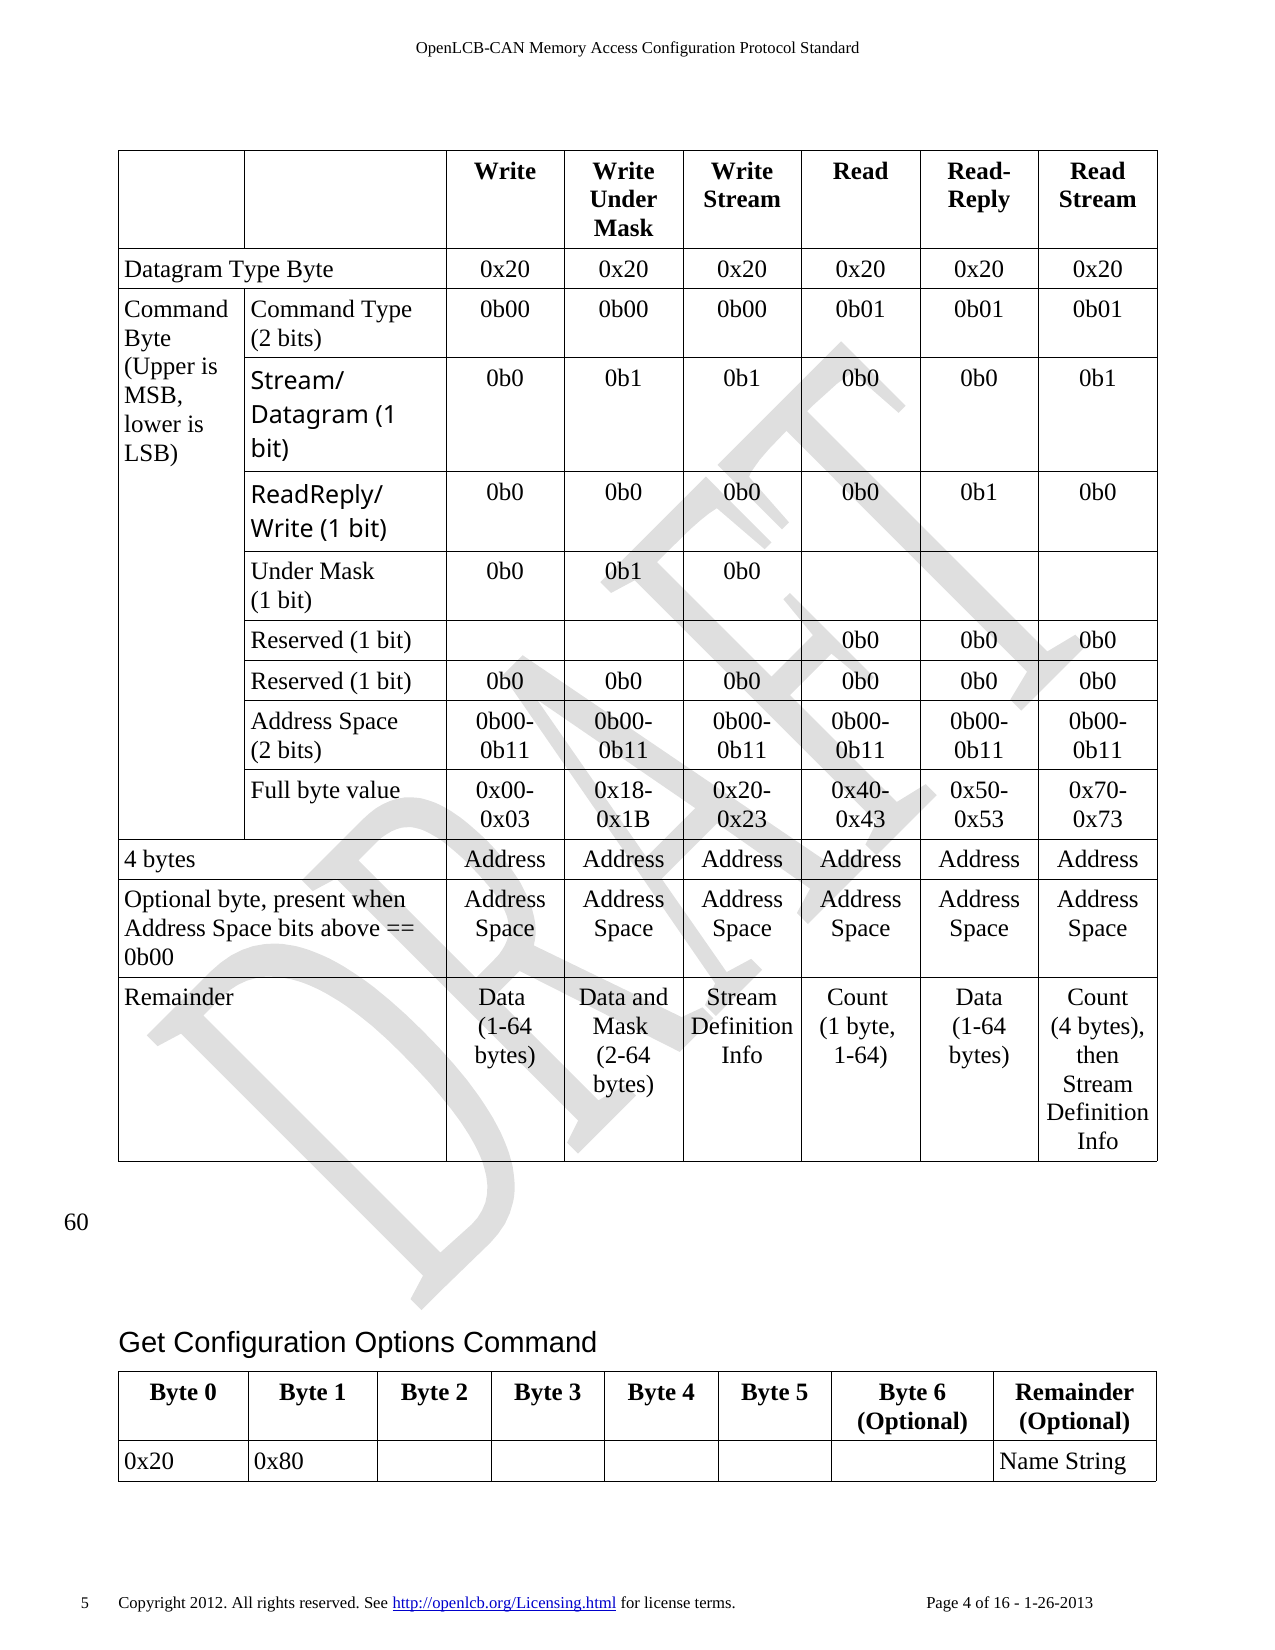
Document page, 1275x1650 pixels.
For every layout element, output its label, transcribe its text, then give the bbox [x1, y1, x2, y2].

table_cell 0b0 [819, 621, 920, 660]
table_cell 0b0 [757, 661, 786, 676]
table_cell Stream/Datagram (1 bit) [245, 358, 446, 471]
table_cell 0b00-0b11 [921, 701, 1038, 769]
table_cell Remainder [204, 978, 446, 1161]
table_cell Address [488, 840, 564, 879]
table_cell [832, 1441, 993, 1481]
table_header Read Stream [1039, 151, 1157, 248]
table_cell Address [802, 840, 920, 879]
table_cell [949, 552, 1038, 620]
table_cell Name String [994, 1441, 1156, 1481]
table_cell Stream Definition Info [684, 978, 801, 1161]
table_cell Data (1-64 bytes) [447, 1106, 481, 1161]
table_header Byte 0 [119, 1372, 248, 1440]
table_cell [1018, 621, 1038, 641]
table_header Read-Reply [921, 151, 1038, 248]
table_cell 0x70-0x73 [1039, 770, 1157, 838]
table_cell 0b0 [684, 661, 753, 700]
table_cell [605, 1441, 718, 1481]
table_cell 0b01 [921, 289, 1038, 357]
table_cell [802, 552, 920, 620]
table_cell [565, 621, 683, 660]
table_cell 0b00 [684, 289, 801, 357]
table_header [245, 151, 446, 248]
table_cell 0b0 [791, 686, 801, 700]
table_cell 0b0 [808, 358, 920, 471]
table_cell 0x50-0x53 [921, 770, 1038, 838]
table_cell Address Space [1039, 880, 1157, 977]
table_cell 0b1 [565, 358, 683, 471]
table_cell 0b0 [684, 552, 801, 620]
table_cell [802, 358, 823, 379]
table_cell 0b0 [1039, 621, 1157, 660]
table_cell 0x20 [119, 1441, 248, 1481]
table_cell [360, 840, 446, 879]
table_cell 0b1 [684, 358, 801, 471]
table_cell Remainder [119, 978, 307, 1161]
table_cell [1039, 552, 1157, 620]
table_cell Address Space [921, 880, 1038, 977]
table_cell 0b0 [921, 621, 1014, 660]
table_cell Address [663, 859, 683, 879]
table_cell Address [1039, 840, 1157, 879]
table_cell Address [684, 840, 794, 879]
table_cell Optional byte, present when Address Space bits above == 0b00 [380, 880, 446, 946]
table_header Write Under Mask [565, 151, 683, 248]
table_cell 0b0 [802, 661, 920, 700]
table_header Remainder (Optional) [994, 1372, 1156, 1440]
table_cell 0x20 [447, 249, 564, 288]
table_cell 0x20 [802, 249, 920, 288]
table_cell 0x18-0x1B [565, 770, 614, 838]
table_cell 0b01 [1039, 289, 1157, 357]
table_cell 0b0 [921, 661, 1026, 700]
table_header Read [802, 151, 920, 248]
table_cell Data and Mask (2-64 bytes) [604, 978, 683, 1016]
table_cell 0b1 [1039, 358, 1157, 471]
table_cell 0x80 [249, 1441, 377, 1481]
table_header Byte 5 [719, 1372, 831, 1440]
table_cell Count (4 bytes), then Stream Definition Info [1039, 978, 1157, 1161]
table_cell Datagram Type Byte [119, 249, 446, 288]
table_header Byte 1 [249, 1372, 377, 1440]
table_cell Full byte value [245, 770, 446, 838]
table_cell 4 bytes [119, 840, 341, 879]
table_cell [802, 624, 812, 645]
table_cell Under Mask (1 bit) [245, 552, 446, 620]
table_cell 0b00 [447, 289, 564, 357]
table_header Byte 2 [378, 1372, 491, 1440]
table_cell [717, 621, 801, 660]
table_cell ReadReply/Write (1 bit) [245, 472, 446, 551]
table_header Write Stream [684, 151, 801, 248]
table_cell 0x20 [565, 249, 683, 288]
table_cell 0b0 [869, 472, 920, 523]
table_cell 0x20-0x23 [694, 770, 801, 838]
table_cell 0b0 [447, 661, 519, 700]
table_cell Address Space [802, 880, 920, 977]
table_cell 0b0 [447, 552, 564, 620]
table_cell 0b00 [565, 289, 683, 357]
table_cell Count (1 byte, 1-64) [802, 978, 920, 1161]
table_cell 0b00-0b11 [565, 720, 636, 769]
table_cell 0b00-0b11 [1039, 701, 1157, 769]
table_cell 0x18-0x1B [587, 770, 683, 838]
table_cell Data (1-64 bytes) [921, 978, 1038, 1161]
table_cell Address Space [565, 880, 683, 977]
table_cell Address [565, 840, 642, 879]
table_cell Data (1-64 bytes) [496, 978, 564, 1064]
table_cell 0b0 [1039, 472, 1157, 551]
table_header Byte 6 (Optional) [832, 1372, 993, 1440]
table_cell Reserved (1 bit) [245, 621, 446, 660]
table_cell 0x40-0x43 [802, 770, 876, 838]
table_cell Address [921, 840, 1038, 879]
table_cell 0b00-0b11 [802, 701, 920, 769]
subtitle Get Configuration Options Command [118, 1325, 1157, 1359]
table_cell Optional byte, present when Address Space bits above == 0b00 [119, 880, 433, 977]
table_cell Remainder [363, 978, 446, 1054]
table_cell 0x40-0x43 [866, 770, 920, 801]
table_cell [802, 448, 825, 471]
table_cell [378, 1441, 491, 1481]
table_cell Command Type (2 bits) [245, 289, 446, 357]
table_cell 0b0 [447, 472, 564, 551]
table_cell Reserved (1 bit) [245, 661, 446, 700]
table_cell 0b1 [921, 472, 1038, 551]
table_cell 0b0 [921, 358, 1038, 471]
table_cell 0x20 [1039, 249, 1157, 288]
table_cell [658, 552, 683, 587]
table_cell 0x20 [921, 249, 1038, 288]
table_cell 0b00-0b11 [684, 701, 801, 769]
table_cell 0b00-0b11 [447, 701, 564, 769]
table_cell 0b0 [565, 661, 683, 700]
table_cell [492, 1441, 604, 1481]
table_cell Data and Mask (2-64 bytes) [565, 995, 683, 1161]
table_cell Command Byte (Upper is MSB, lower is LSB) [119, 289, 244, 838]
table_cell [684, 631, 713, 660]
table_cell 0b0 [533, 661, 564, 682]
table_cell Data (1-64 bytes) [447, 991, 564, 1161]
table_cell 0b0 [684, 472, 801, 551]
table_header Write [447, 151, 564, 248]
table_cell 0x40-0x43 [895, 813, 920, 838]
table_cell [921, 567, 974, 620]
table_cell 0b1 [565, 552, 673, 620]
table_cell 0b00-0b11 [592, 701, 683, 763]
table_cell 0x00-0x03 [447, 770, 564, 838]
table_cell 0b0 [447, 358, 564, 471]
table_cell Address Space (2 bits) [245, 701, 446, 769]
table_cell 0b0 [565, 472, 683, 551]
table_header Byte 3 [492, 1372, 604, 1440]
table_cell 0b0 [1039, 661, 1157, 700]
table_cell Address Space [520, 880, 564, 959]
table_header Byte 4 [605, 1372, 718, 1440]
table_cell Address [447, 846, 481, 879]
table_cell Address Space [684, 880, 801, 977]
table_cell [447, 621, 564, 660]
table_cell Address Space [447, 880, 508, 976]
table_cell [719, 1441, 831, 1481]
table_cell Address [636, 840, 662, 856]
table_cell 0x20 [684, 249, 801, 288]
table_header [119, 151, 244, 248]
table_cell 0b01 [802, 289, 920, 357]
table_cell 0b0 [802, 472, 905, 551]
